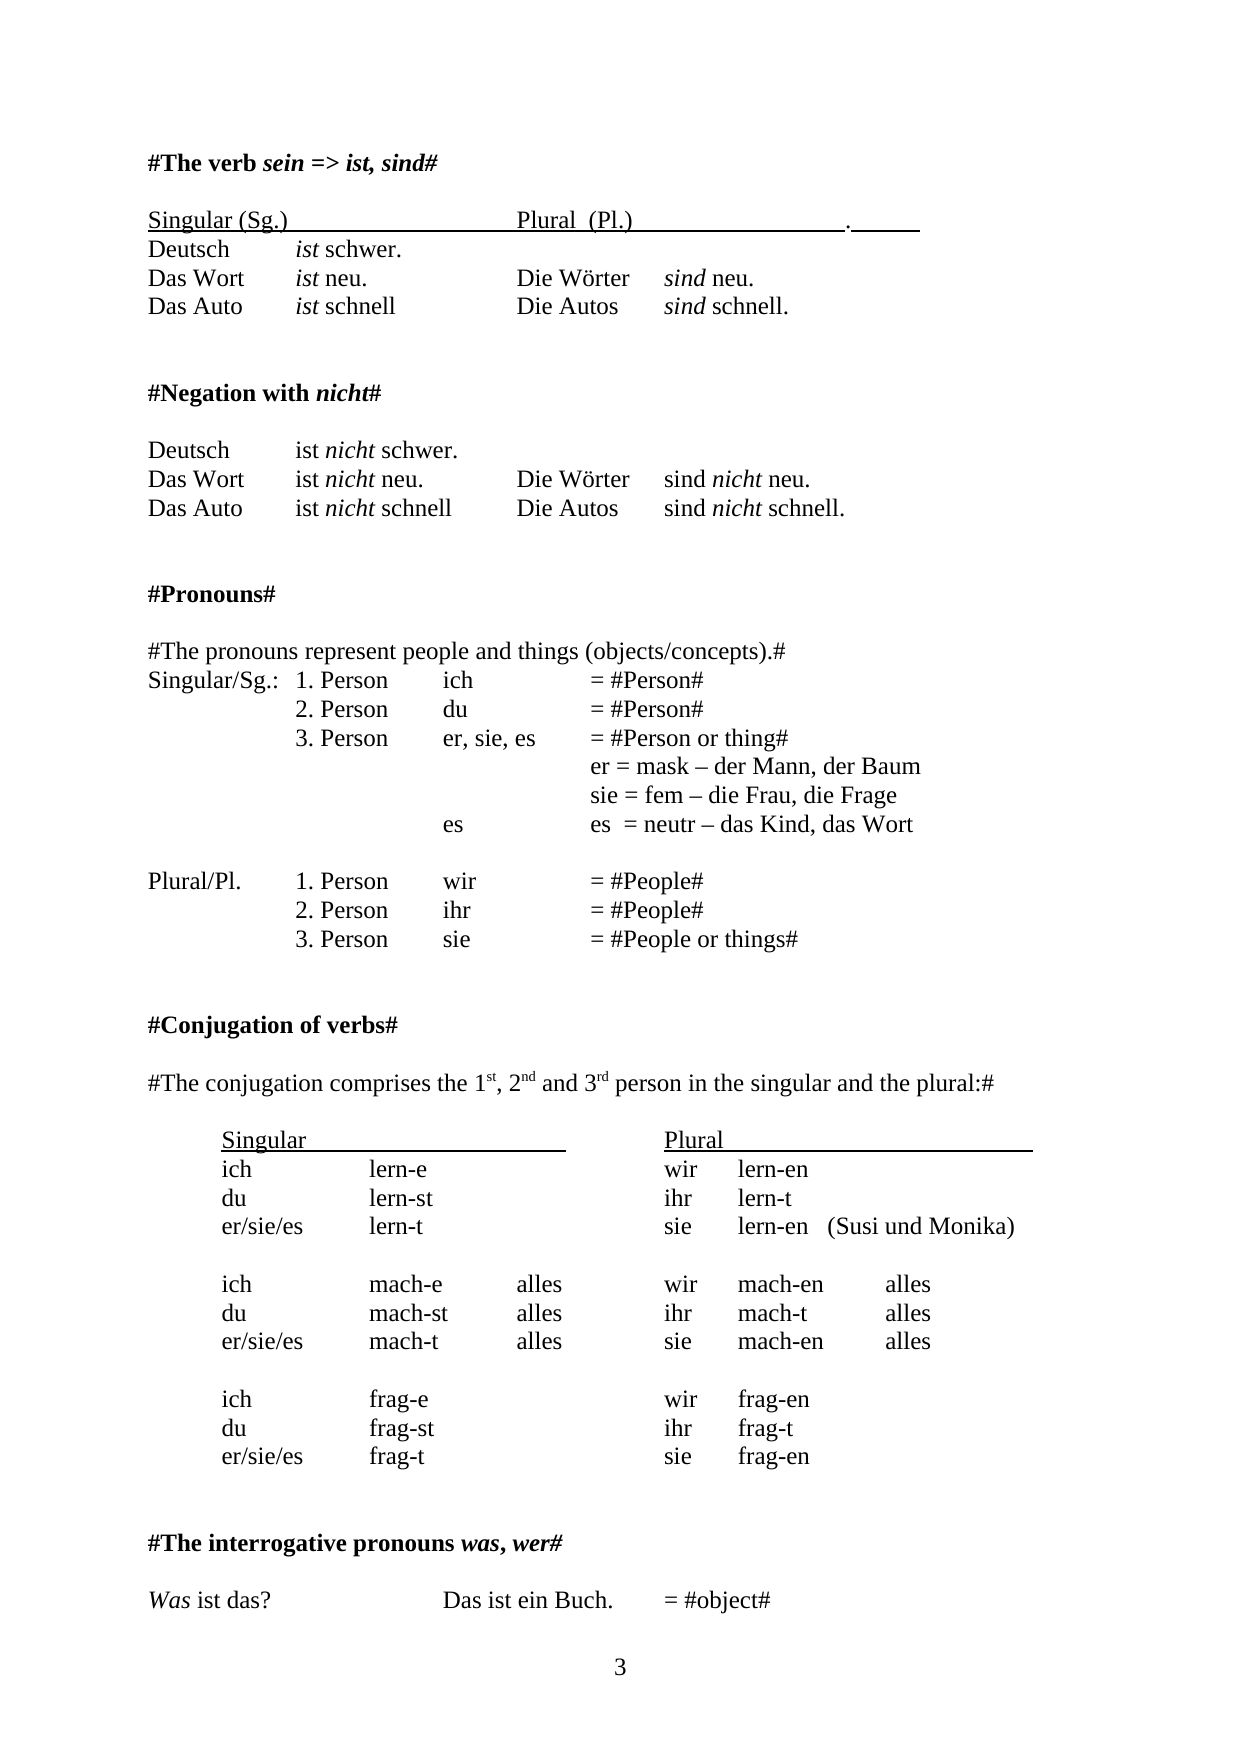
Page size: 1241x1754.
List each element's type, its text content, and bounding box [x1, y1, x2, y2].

text ich frag-e wir frag-en [221, 1384, 1093, 1413]
text ich mach-e alles wir mach-en alles [148, 1269, 1093, 1298]
text #Pronouns# [148, 579, 1093, 608]
text #The verb sein => ist, sind# [148, 148, 1093, 176]
text Singular (Sg.) Plural (Pl.) . [148, 205, 1093, 234]
text er/sie/es mach-t alles sie mach-en alles [148, 1326, 1093, 1355]
text Deutsch ist nicht schwer. [148, 435, 1093, 464]
text er/sie/es frag-t sie frag-en [148, 1441, 1093, 1470]
text Plural/Pl. 1. Person wir = #People# [148, 866, 1093, 895]
text Das Auto ist schnell Die Autos sind schnell. [148, 291, 1093, 320]
text #The interrogative pronouns was, wer# [148, 1528, 1093, 1556]
text 3. Person sie = #People or things# [148, 924, 1093, 953]
text du lern-st ihr lern-t [148, 1183, 1093, 1211]
text es es = neutr – das Kind, das Wort [148, 809, 1093, 838]
text 3. Person er, sie, es = #Person or thing# [148, 723, 1093, 751]
text Singular/Sg.: 1. Person ich = #Person# [148, 665, 1093, 694]
text du frag-st ihr frag-t [148, 1413, 1093, 1441]
text Deutsch ist schwer. [148, 234, 1093, 263]
text #Negation with nicht# [148, 378, 1093, 406]
text #The pronouns represent people and things (objects/concepts).# [148, 636, 1093, 665]
text Singular Plural [148, 1125, 1093, 1154]
text ich lern-e wir lern-en [148, 1154, 1093, 1183]
text Das Wort ist nicht neu. Die Wörter sind nicht neu. [148, 464, 1093, 493]
text 2. Person ihr = #People# [148, 895, 1093, 924]
text #The conjugation comprises the 1st, 2nd and 3rd person in the singular and the plural:# [148, 1068, 1093, 1096]
text Was ist das? Das ist ein Buch. = #object# [148, 1585, 1093, 1614]
text Das Wort ist neu. Die Wörter sind neu. [148, 263, 1093, 291]
text du mach-st alles ihr mach-t alles [148, 1298, 1093, 1326]
text #Conjugation of verbs# [148, 1010, 1093, 1039]
text er/sie/es lern-t sie lern-en (Susi und Monika) [148, 1211, 1093, 1240]
text er = mask – der Mann, der Baum sie = fem – die Frau, die Frage [148, 751, 1093, 809]
text Das Auto ist nicht schnell Die Autos sind nicht schnell. [148, 493, 1093, 521]
text 2. Person du = #Person# [148, 694, 1093, 723]
